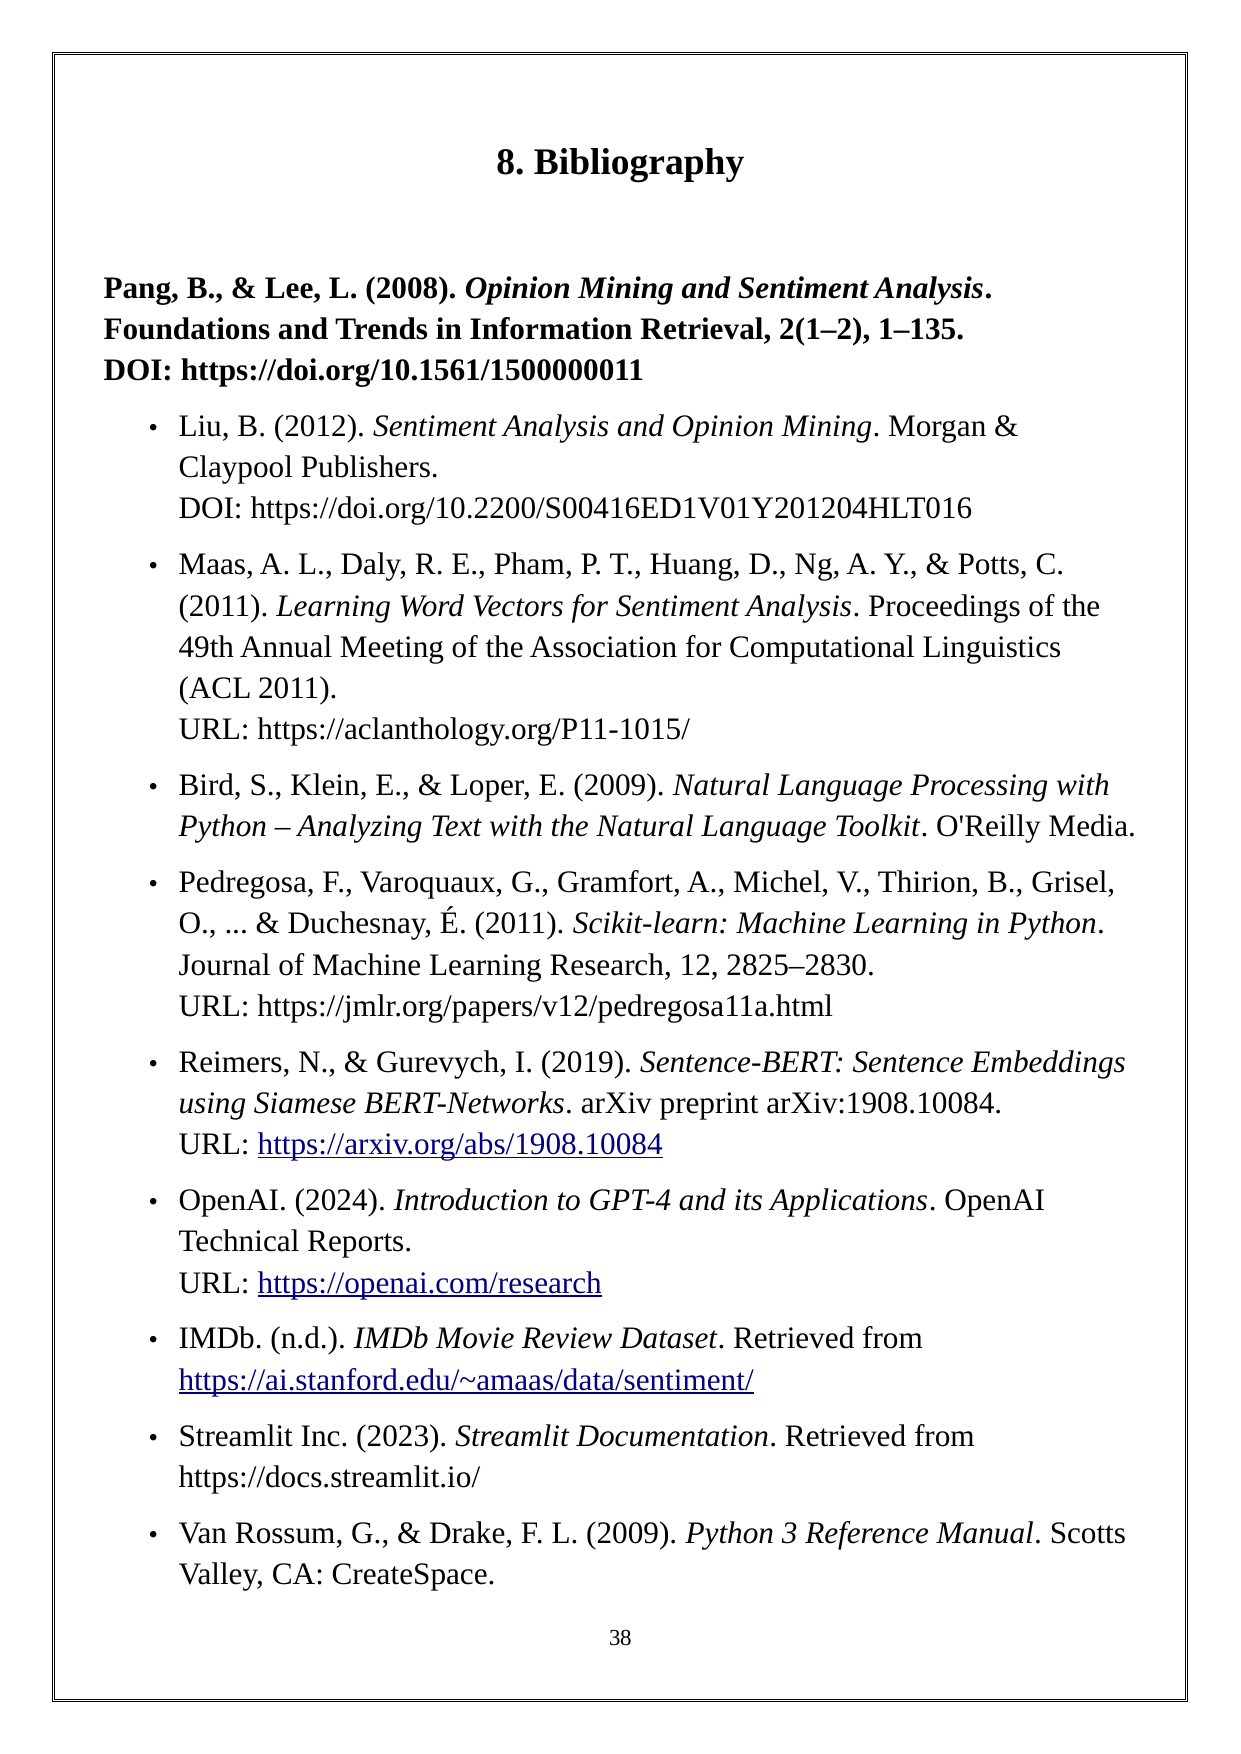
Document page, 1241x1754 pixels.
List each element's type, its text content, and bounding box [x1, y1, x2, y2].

list Bird, S., Klein, E., & Loper, E. (2009). Natural Language Processing with Python – Analyzing Text with the Natural Language Toolkit. O'Reilly Media. [149, 766, 1137, 844]
list IMDb. (n.d.). IMDb Movie Review Dataset. Retrieved from https://ai.stanford.edu/~amaas/data/sentiment/ [149, 1320, 1137, 1397]
list OpenAI. (2024). Introduction to GPT-4 and its Applications. OpenAI Technical Reports. URL: https://openai.com/research [149, 1181, 1137, 1300]
text Pang, B., & Lee, L. (2008). Opinion Mining and Sentiment Analysis. Foundations and Trends in Information Retrieval, 2(1–2), 1–135. DOI: https://doi.org/10.1561/1500000011 [103, 269, 1137, 387]
list Pedregosa, F., Varoquaux, G., Gramfort, A., Michel, V., Thirion, B., Grisel, O., ... & Duchesnay, É. (2011). Scikit-learn: Machine Learning in Python. Journal of Machine Learning Research, 12, 2825–2830. URL: https://jmlr.org/papers/v12/pedregosa11a.html [149, 863, 1137, 1023]
list Maas, A. L., Daly, R. E., Pham, P. T., Huang, D., Ng, A. Y., & Potts, C. (2011). Learning Word Vectors for Sentiment Analysis. Proceedings of the 49th Annual Meeting of the Association for Computational Linguistics (ACL 2011). URL: https://aclanthology.org/P11-1015/ [149, 546, 1137, 747]
list Liu, B. (2012). Sentiment Analysis and Opinion Mining. Morgan & Claypool Publishers. DOI: https://doi.org/10.2200/S00416ED1V01Y201204HLT016 [149, 407, 1137, 526]
list Reimers, N., & Gurevych, I. (2019). Sentence-BERT: Sentence Embeddings using Siamese BERT-Networks. arXiv preprint arXiv:1908.10084. URL: https://arxiv.org/abs/1908.10084 [149, 1043, 1137, 1162]
list Van Rossum, G., & Drake, F. L. (2009). Python 3 Reference Manual. Scotts Valley, CA: CreateSpace. [149, 1514, 1137, 1591]
list Streamlit Inc. (2023). Streamlit Documentation. Retrieved from https://docs.streamlit.io/ [149, 1417, 1137, 1494]
text 8. Bibliography [103, 139, 1137, 183]
